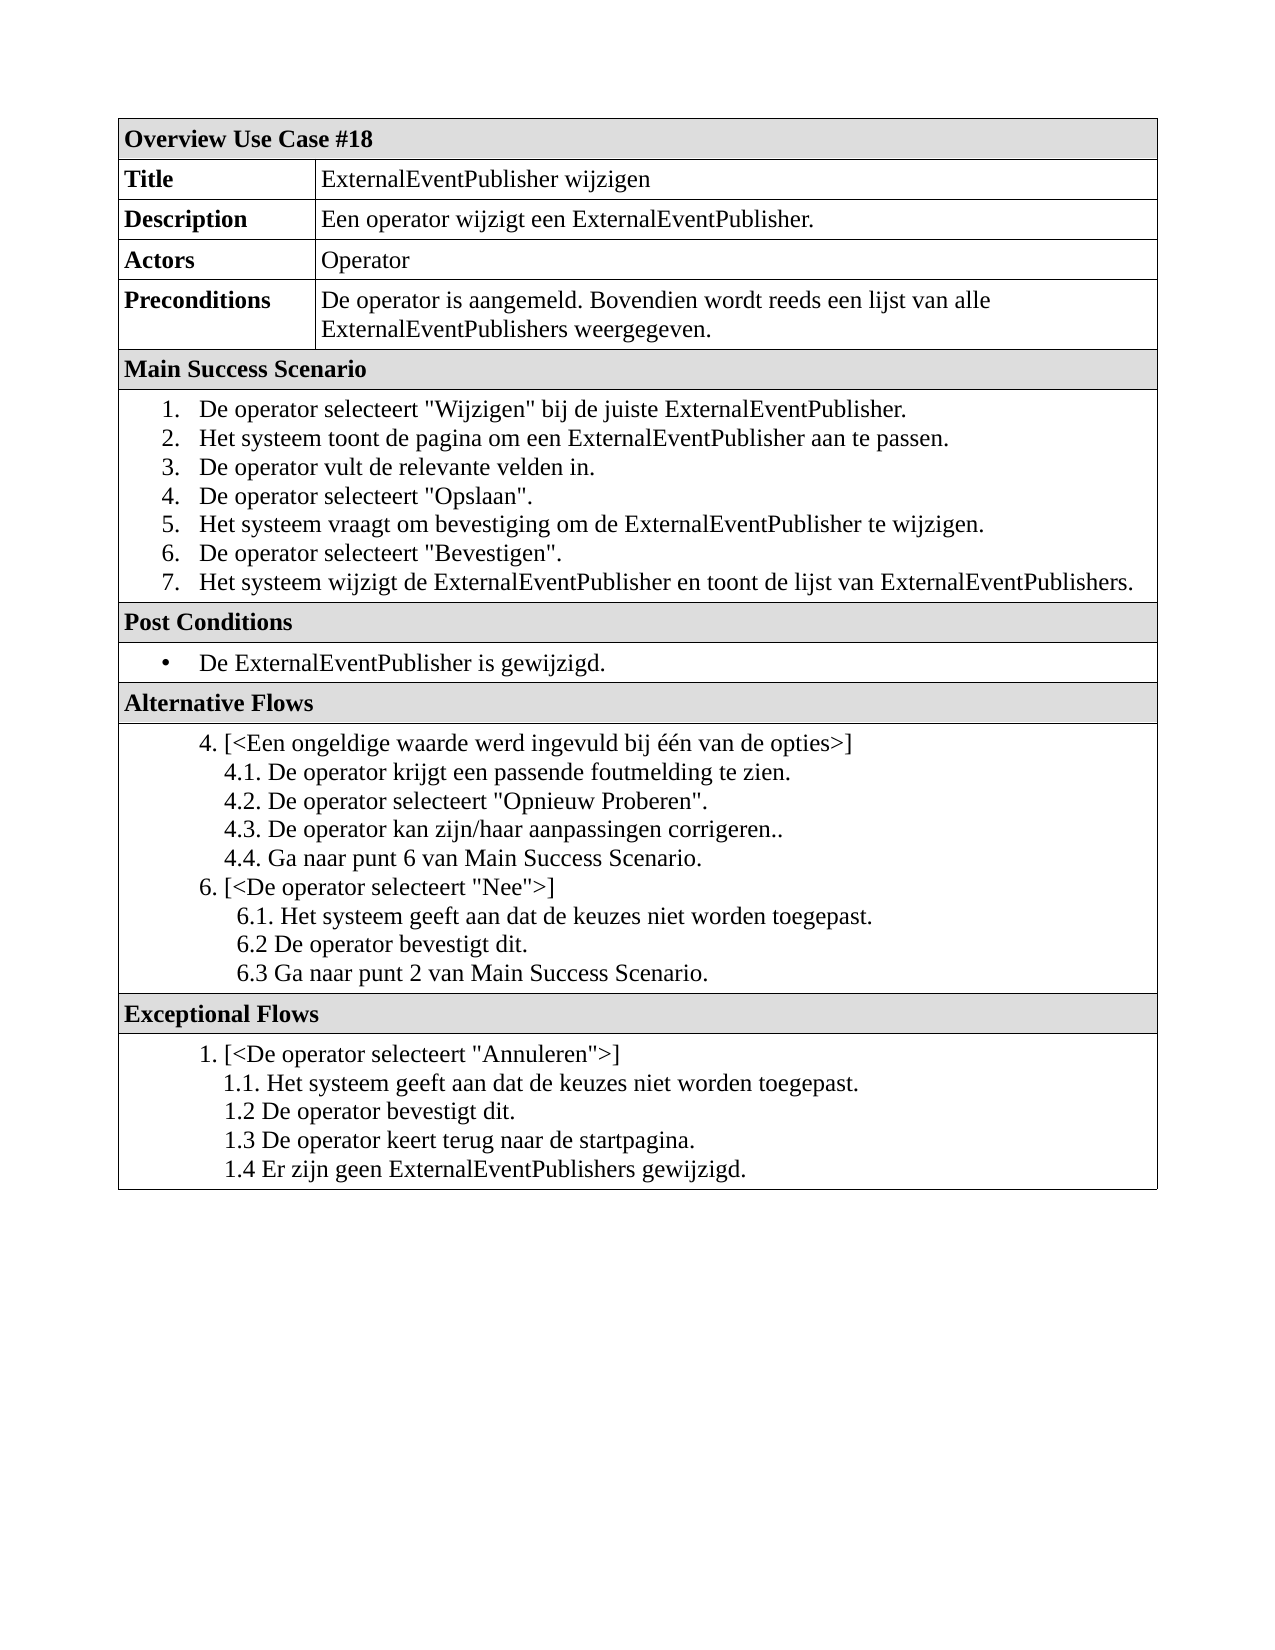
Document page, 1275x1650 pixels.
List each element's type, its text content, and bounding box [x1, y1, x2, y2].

table_cell Preconditions [119, 280, 315, 348]
table_cell Alternative Flows [119, 683, 1157, 722]
table_cell De operator is aangemeld. Bovendien wordt reeds een lijst van alle ExternalEventPublishers weergegeven. [316, 280, 1157, 348]
table_cell Title [119, 160, 315, 199]
table_cell De ExternalEventPublisher is gewijzigd. [119, 643, 1157, 682]
table_cell Main Success Scenario [119, 350, 1157, 389]
table_cell De operator selecteert "Wijzigen" bij de juiste ExternalEventPublisher. Het systeem toont de pagina om een ExternalEventPublisher aan te passen. De operator vult de relevante velden in. De operator selecteert "Opslaan". Het systeem vraagt om bevestiging om de ExternalEventPublisher te wijzigen. De operator selecteert "Bevestigen". Het systeem wijzigt de ExternalEventPublisher en toont de lijst van ExternalEventPublishers. [119, 390, 1157, 602]
table_cell 4. [<Een ongeldige waarde werd ingevuld bij één van de opties>] 4.1. De operator krijgt een passende foutmelding te zien. 4.2. De operator selecteert "Opnieuw Proberen". 4.3. De operator kan zijn/haar aanpassingen corrigeren.. 4.4. Ga naar punt 6 van Main Success Scenario. 6. [<De operator selecteert "Nee">] 6.1. Het systeem geeft aan dat de keuzes niet worden toegepast. 6.2 De operator bevestigt dit. 6.3 Ga naar punt 2 van Main Success Scenario. [119, 724, 1157, 993]
table_cell ExternalEventPublisher wijzigen [316, 160, 1157, 199]
table_cell Een operator wijzigt een ExternalEventPublisher. [316, 200, 1157, 239]
table_cell Actors [119, 240, 315, 279]
table_cell Post Conditions [119, 603, 1157, 642]
table_cell Operator [316, 240, 1157, 279]
table_cell Description [119, 200, 315, 239]
table_header Overview Use Case #18 [119, 119, 1157, 158]
table_cell 1. [<De operator selecteert "Annuleren">] 1.1. Het systeem geeft aan dat de keuzes niet worden toegepast. 1.2 De operator bevestigt dit. 1.3 De operator keert terug naar de startpagina. 1.4 Er zijn geen ExternalEventPublishers gewijzigd. [119, 1034, 1157, 1188]
table_cell Exceptional Flows [119, 994, 1157, 1033]
